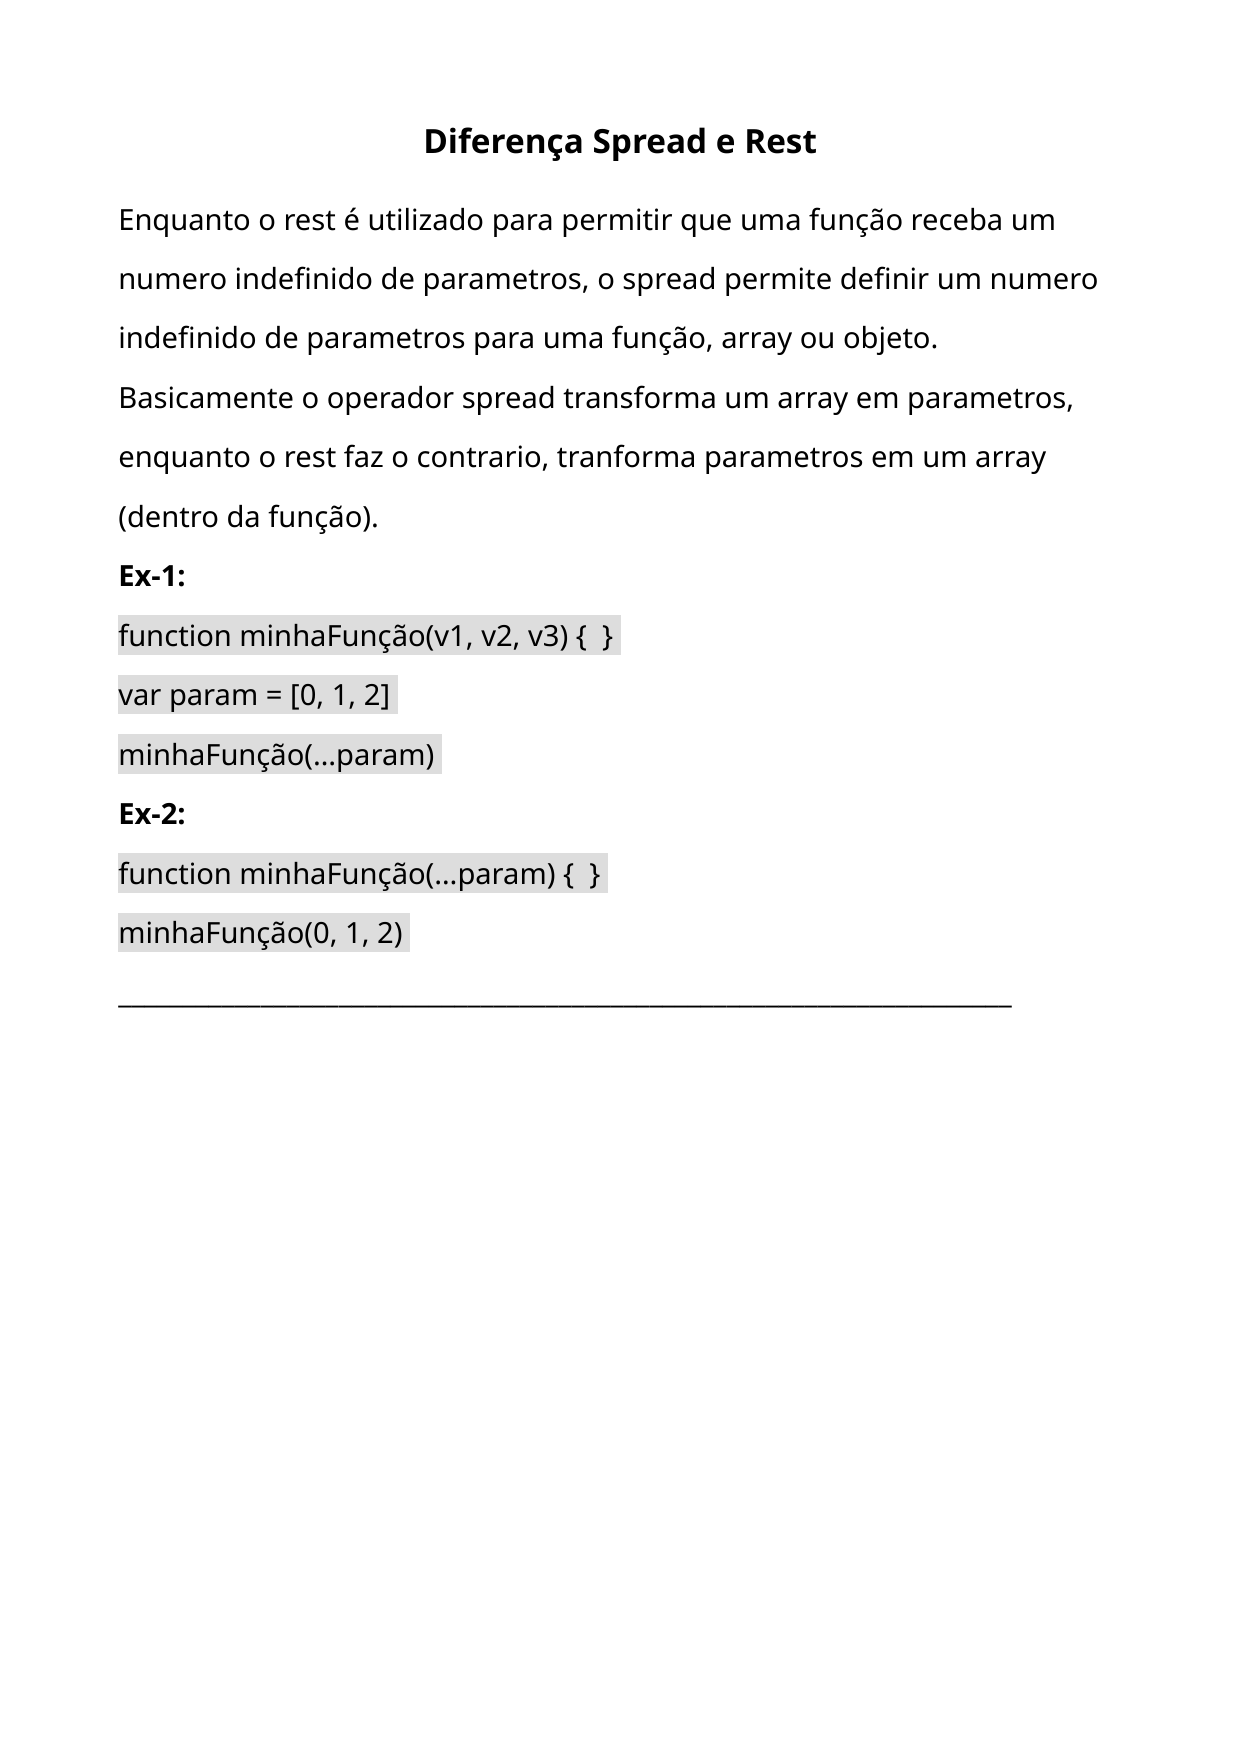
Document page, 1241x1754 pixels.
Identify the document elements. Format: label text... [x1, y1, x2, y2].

text Basicamente o operador spread transforma um array em parametros, enquanto o rest faz o contrario, tranforma parametros em um array (dentro da função). [118, 377, 1122, 536]
text Ex-2: [118, 793, 1122, 833]
text Ex-1: [118, 556, 1122, 595]
text function minhaFunção(v1, v2, v3) { } [118, 615, 1122, 655]
text minhaFunção(0, 1, 2) [118, 912, 1122, 952]
text _____________________________________________________________________ [118, 972, 1122, 1012]
text function minhaFunção(…param) { } [118, 853, 1122, 893]
text var param = [0, 1, 2] [118, 674, 1122, 714]
subtitle Diferença Spread e Rest [118, 118, 1122, 163]
text Enquanto o rest é utilizado para permitir que uma função receba um numero indefinido de parametros, o spread permite definir um numero indefinido de parametros para uma função, array ou objeto. [118, 199, 1122, 357]
text minhaFunção(…param) [118, 734, 1122, 774]
